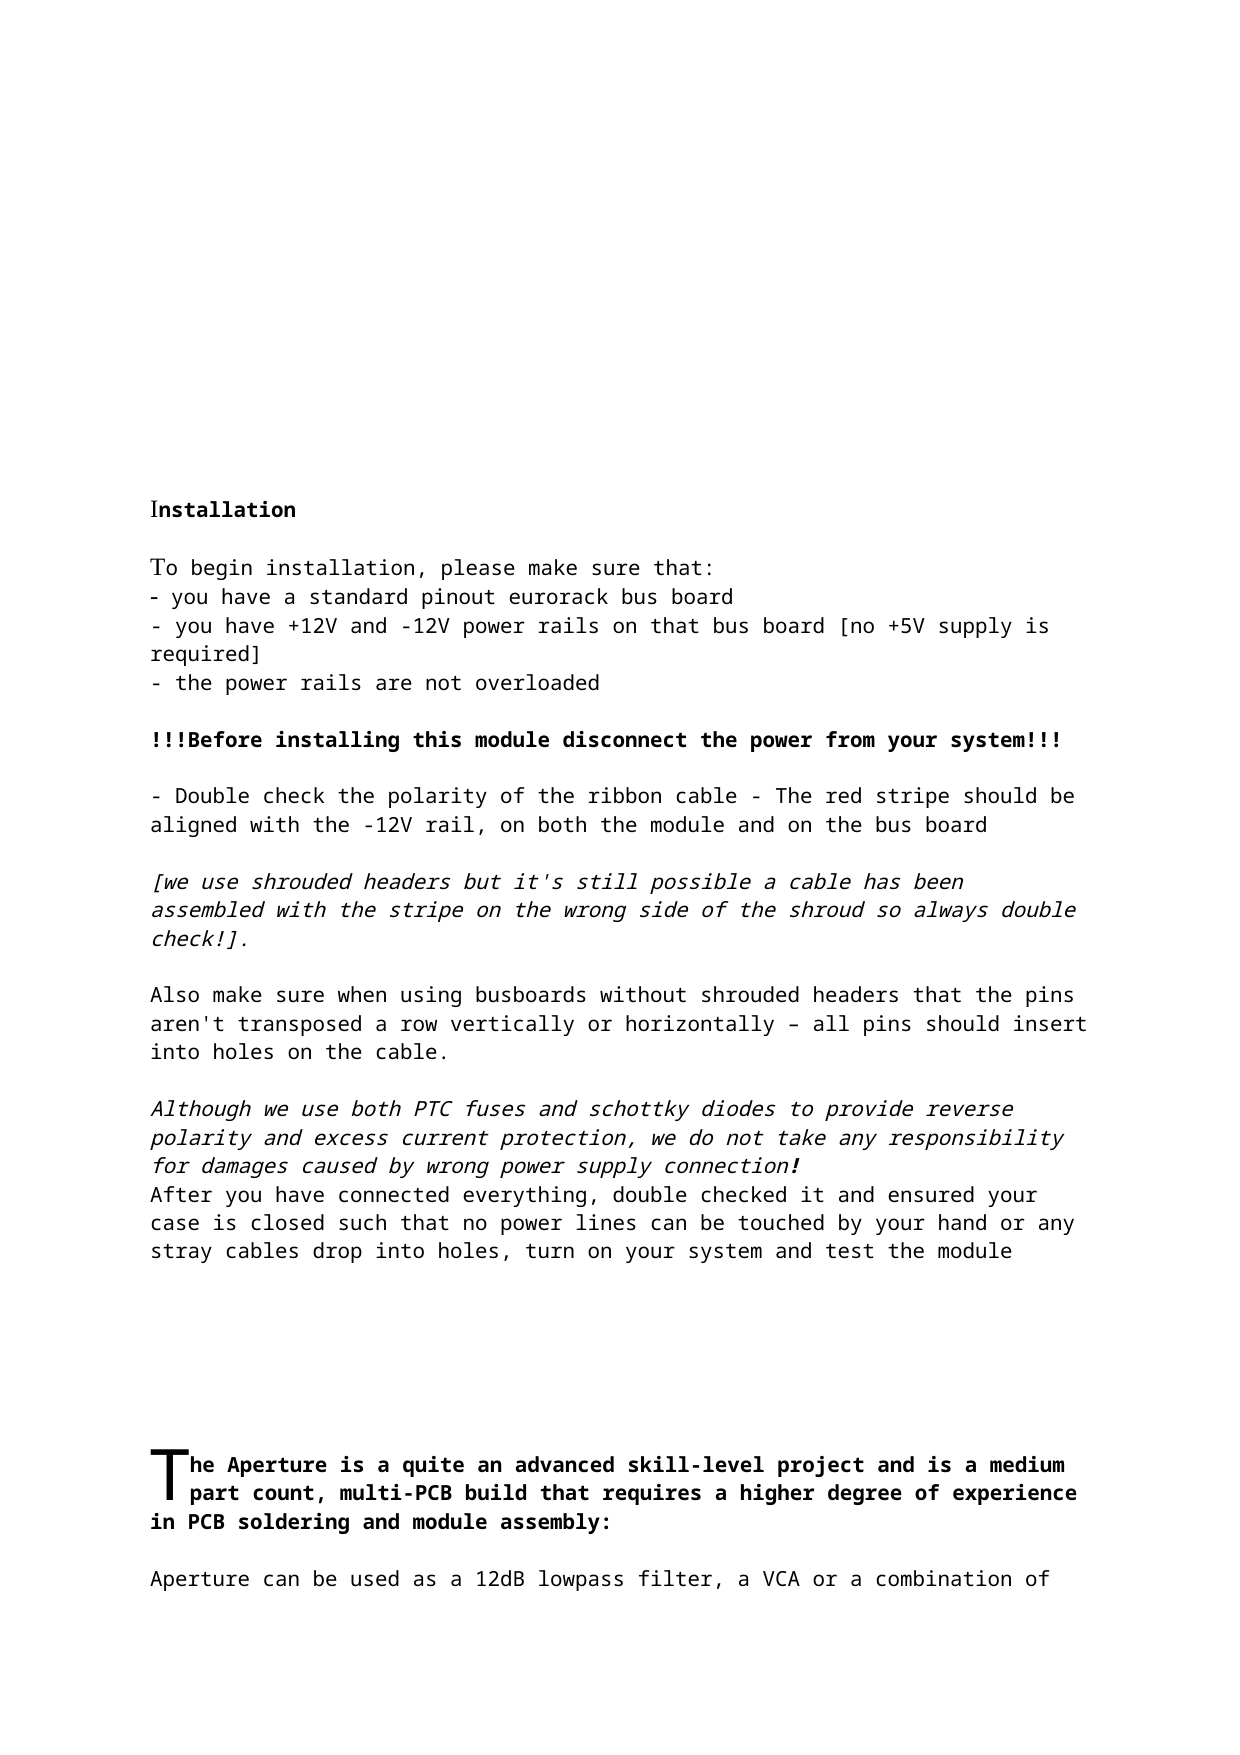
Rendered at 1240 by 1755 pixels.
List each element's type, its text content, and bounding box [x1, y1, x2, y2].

text Aperture can be used as a 12dB lowpass filter, a VCA or a combination of [150, 1564, 1089, 1592]
text To begin installation, please make sure that: [150, 552, 1089, 581]
text - you have a standard pinout eurorack bus board [150, 581, 1089, 611]
text !!!Before installing this module disconnect the power from your system!!! [150, 725, 1089, 753]
text The Aperture is a quite an advanced skill-level project and is a medium part count, multi-PCB build that requires a higher degree of experience in PCB soldering and module assembly: [150, 1450, 1089, 1535]
text After you have connected everything, double checked it and ensured your case is closed such that no power lines can be touched by your hand or any stray cables drop into holes, turn on your system and test the module [150, 1180, 1089, 1265]
text - the power rails are not overloaded [150, 668, 1089, 696]
text [we use shrouded headers but it's still possible a cable has been assembled with the stripe on the wrong side of the shroud so always double check!]. [150, 867, 1089, 952]
text Installation [150, 494, 1089, 523]
text Also make sure when using busboards without shrouded headers that the pins aren't transposed a row vertically or horizontally – all pins should insert into holes on the cable. [150, 981, 1089, 1066]
text - you have +12V and -12V power rails on that bus board [no +5V supply is required] [150, 611, 1089, 668]
text - Double check the polarity of the ribbon cable - The red stripe should be aligned with the -12V rail, on both the module and on the bus board [150, 782, 1089, 838]
text Although we use both PTC fuses and schottky diodes to provide reverse polarity and excess current protection, we do not take any responsibility for damages caused by wrong power supply connection! [150, 1094, 1089, 1180]
